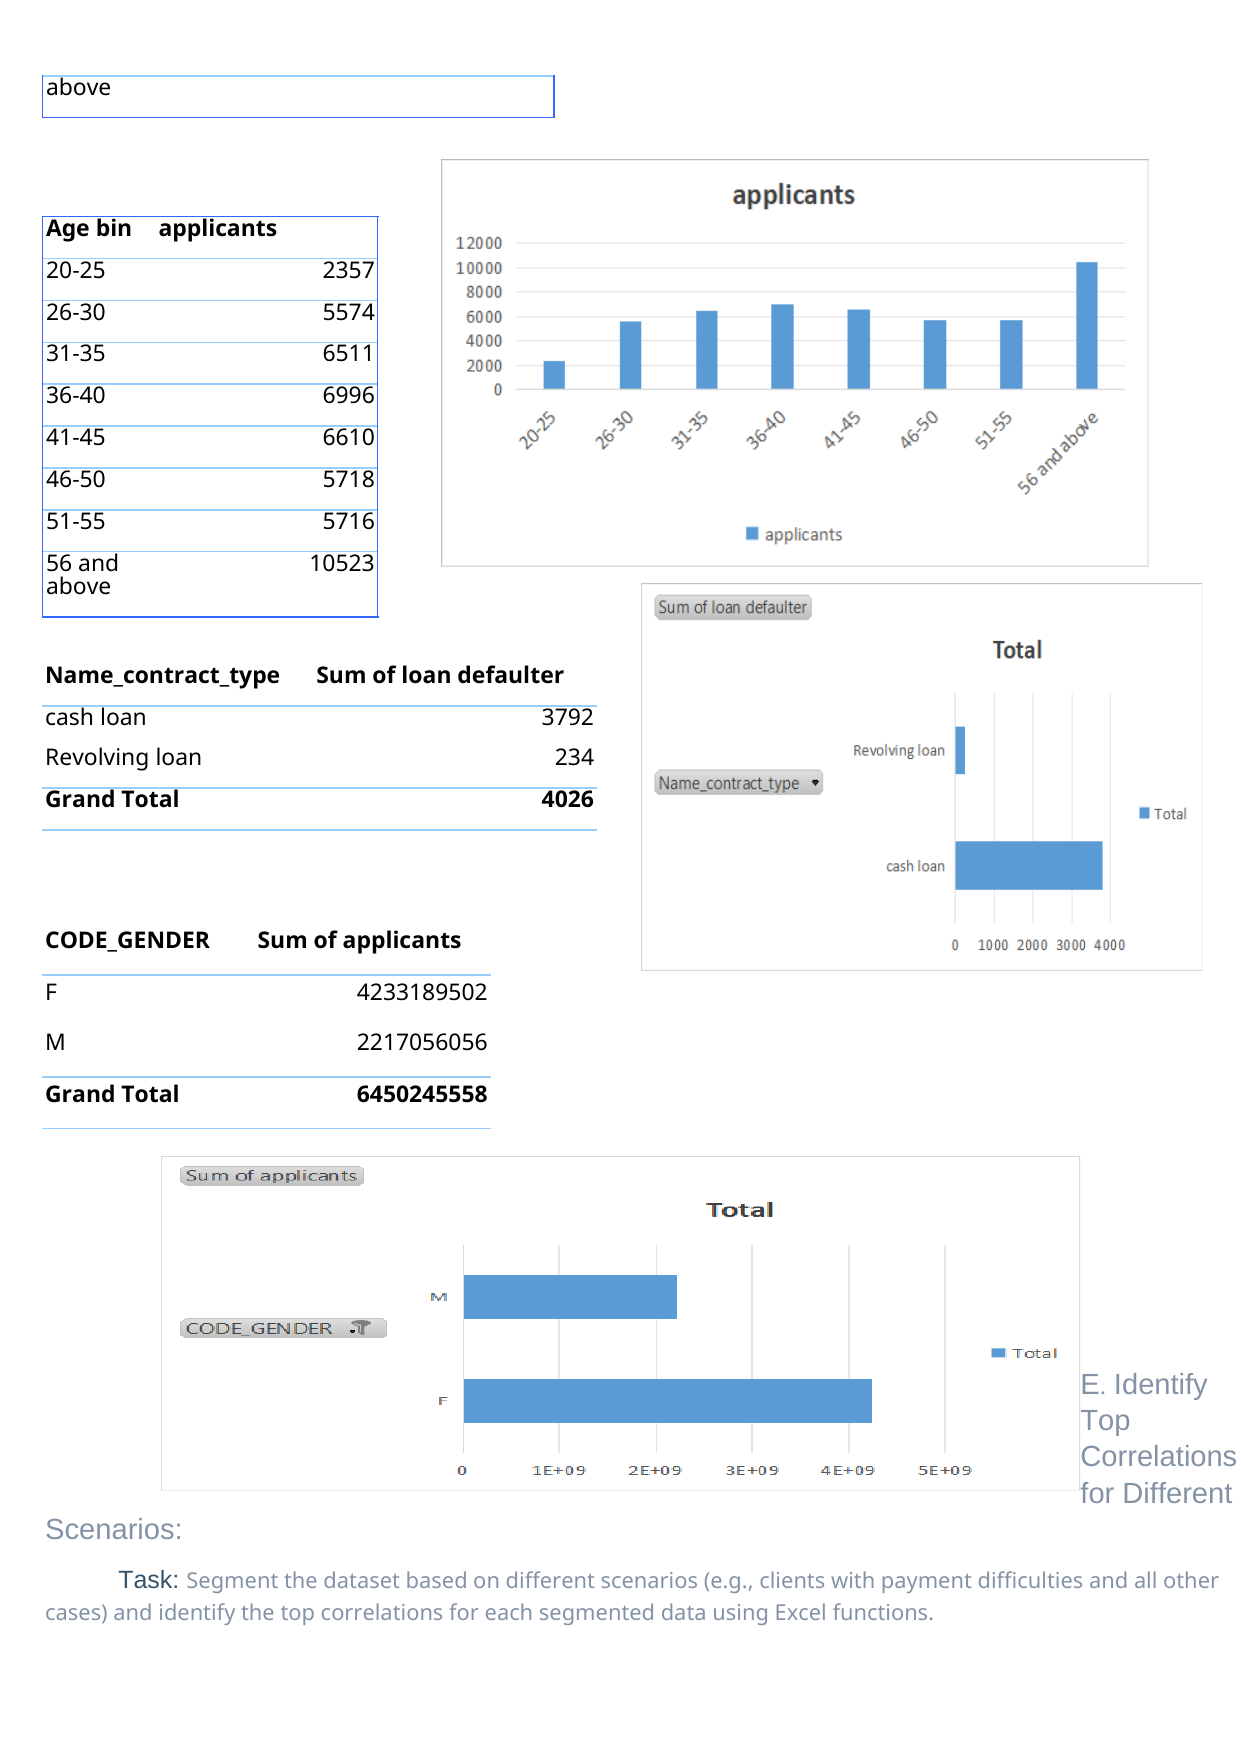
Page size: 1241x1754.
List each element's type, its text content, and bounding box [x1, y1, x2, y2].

table_cell above [43, 77, 225, 117]
text Task: Segment the dataset based on different scenarios (e.g., clients with payment difficulties and all other cases) and identify the top correlations for each segmented data using Excel functions. [45, 1564, 1239, 1626]
table_header Sum of loan defaulter [313, 665, 597, 705]
table_cell 56 and above [43, 552, 155, 616]
table_cell 3792 [313, 707, 597, 747]
table_cell 5716 [155, 511, 377, 551]
table_cell 6450245558 [254, 1078, 491, 1127]
table_cell Grand Total [42, 1078, 254, 1127]
picture [160, 1155, 1081, 1491]
table_cell 6610 [155, 427, 377, 467]
table_cell 6996 [155, 385, 377, 425]
table_header Name_contract_type [42, 665, 313, 705]
table_cell 2217056056 [254, 1026, 491, 1076]
table_cell M [42, 1026, 254, 1076]
table_cell 5718 [155, 469, 377, 509]
table_cell 51-55 [43, 511, 155, 551]
table_cell 234 [313, 747, 597, 787]
table_header Age bin [43, 217, 155, 258]
table_cell Revolving loan [42, 747, 313, 787]
table_cell 36-40 [43, 385, 155, 425]
table_cell [225, 77, 553, 117]
table_cell F [42, 976, 254, 1026]
table_header applicants [155, 217, 377, 258]
picture [440, 158, 1149, 567]
table_cell 46-50 [43, 469, 155, 509]
table_cell cash loan [42, 707, 313, 747]
table_header Sum of applicants [254, 924, 491, 974]
table_cell 2357 [155, 259, 377, 299]
table_cell 10523 [155, 552, 377, 616]
table_cell 26-30 [43, 301, 155, 341]
table_cell 4026 [313, 789, 597, 829]
table_cell 41-45 [43, 427, 155, 467]
table_cell Grand Total [42, 789, 313, 829]
table_header CODE_GENDER [42, 924, 254, 974]
table_cell 31-35 [43, 343, 155, 383]
table_cell 5574 [155, 301, 377, 341]
picture [640, 582, 1203, 971]
table_cell 4233189502 [254, 976, 491, 1026]
table_cell 20-25 [43, 259, 155, 299]
text E. Identify Top Correlations for Different Scenarios: [45, 1367, 1239, 1545]
table_cell 6511 [155, 343, 377, 383]
